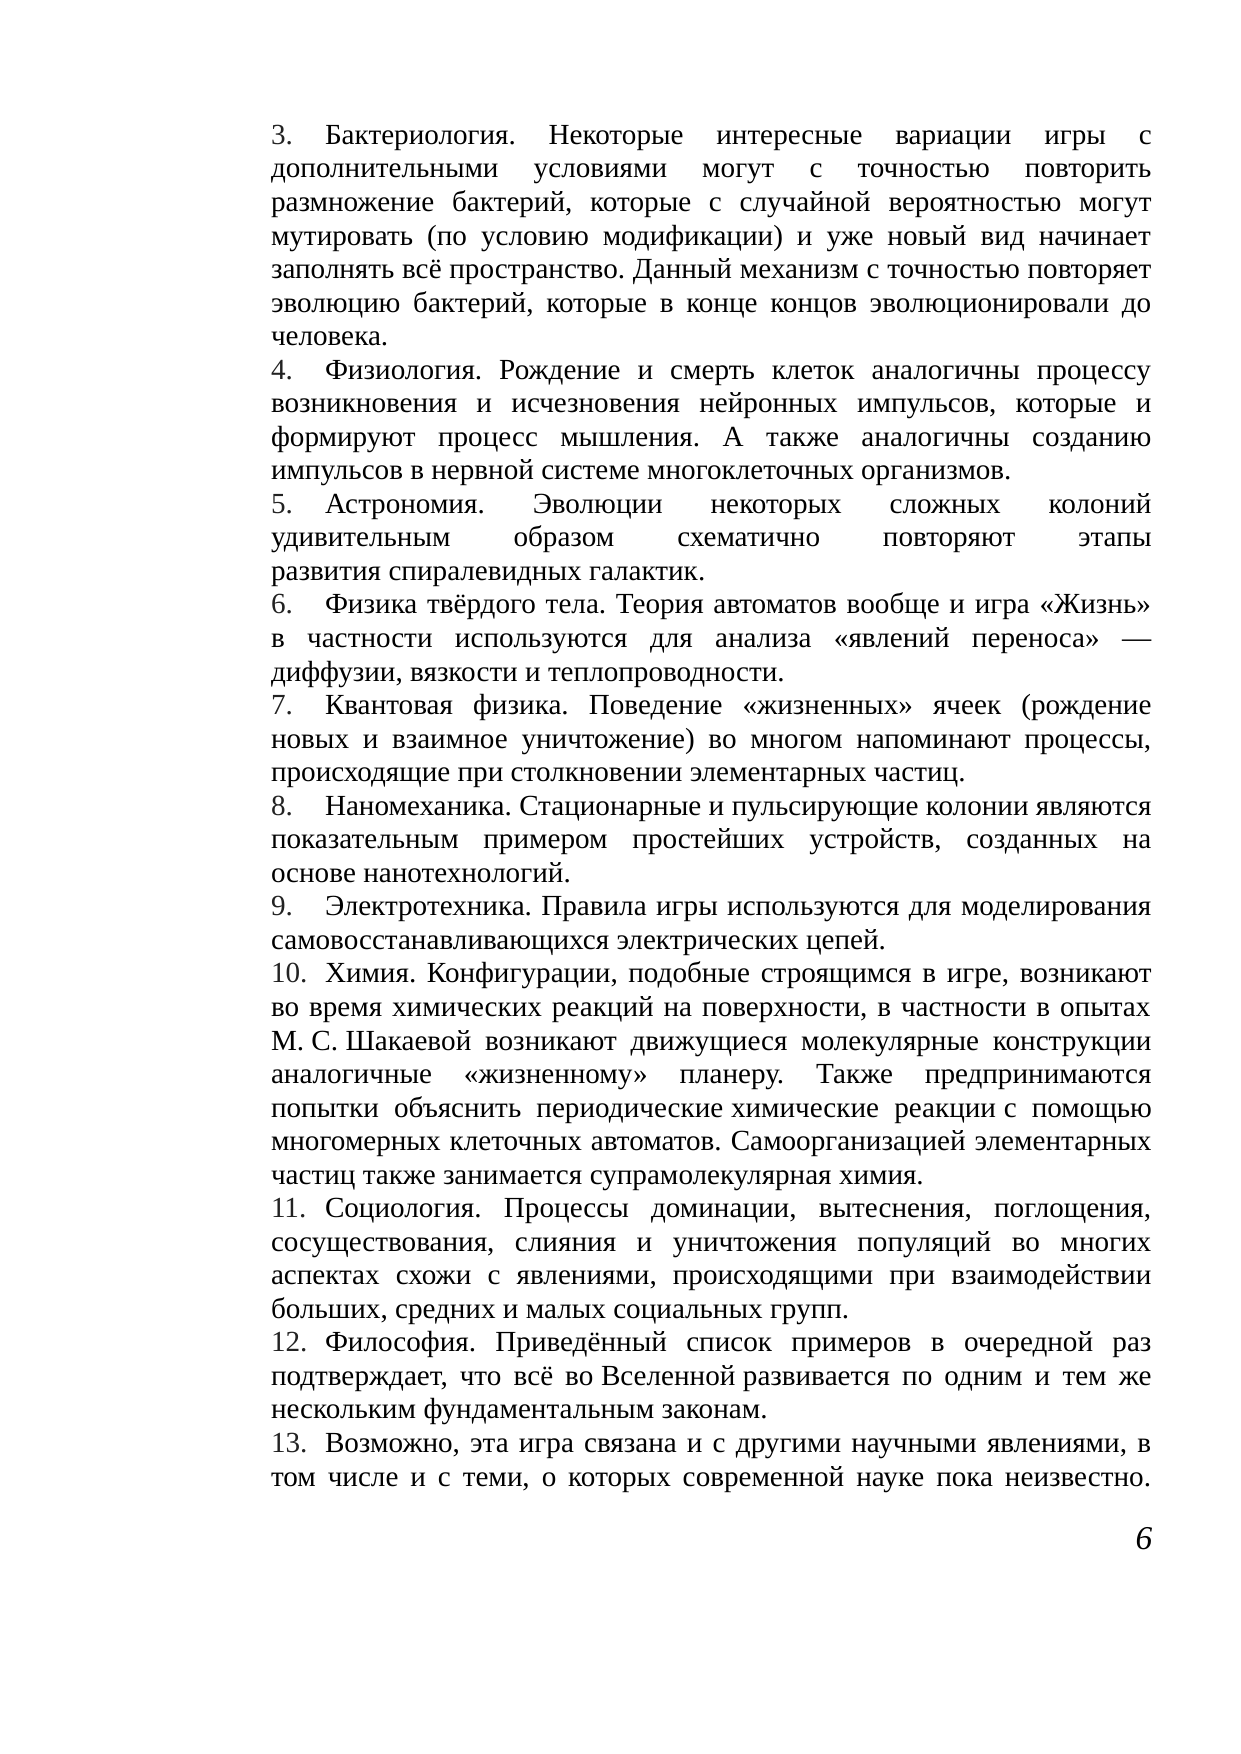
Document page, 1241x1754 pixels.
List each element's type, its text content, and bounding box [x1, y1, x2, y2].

list Бактериология. Некоторые интересные вариации игры с дополнительными условиями могут с точностью повторить размножение бактерий, которые с случайной вероятностью могут мутировать (по условию модификации) и уже новый вид начинает заполнять всё пространство. Данный механизм с точностью повторяет эволюцию бактерий, которые в конце концов эволюционировали до человека. [271, 117, 1152, 352]
list Социология. Процессы доминации, вытеснения, поглощения, сосуществования, слияния и уничтожения популяций во многих аспектах схожи с явлениями, происходящими при взаимодействии больших, средних и малых социальных групп. [271, 1190, 1152, 1324]
list Астрономия. Эволюции некоторых сложных колоний удивительным образом схематично повторяют этапы развития спиралевидных галактик. [271, 486, 1152, 587]
list Электротехника. Правила игры используются для моделирования самовосстанавливающихся электрических цепей. [271, 888, 1152, 956]
list Физика твёрдого тела. Теория автоматов вообще и игра «Жизнь» в частности используются для анализа «явлений переноса» — диффузии, вязкости и теплопроводности. [271, 587, 1152, 687]
list Химия. Конфигурации, подобные строящимся в игре, возникают во время химических реакций на поверхности, в частности в опытах М. С. Шакаевой возникают движущиеся молекулярные конструкции аналогичные «жизненному» планеру. Также предпринимаются попытки объяснить периодические химические реакции с помощью многомерных клеточных автоматов. Самоорганизацией элементарных частиц также занимается супрамолекулярная химия. [271, 956, 1152, 1190]
list Физиология. Рождение и смерть клеток аналогичны процессу возникновения и исчезновения нейронных импульсов, которые и формируют процесс мышления. А также аналогичны созданию импульсов в нервной системе многоклеточных организмов. [271, 352, 1152, 486]
list Возможно, эта игра связана и с другими научными явлениями, в том числе и с теми, о которых современной науке пока неизвестно. [271, 1425, 1152, 1492]
list Квантовая физика. Поведение «жизненных» ячеек (рождение новых и взаимное уничтожение) во многом напоминают процессы, происходящие при столкновении элементарных частиц. [271, 687, 1152, 788]
list Наномеханика. Стационарные и пульсирующие колонии являются показательным примером простейших устройств, созданных на основе нанотехнологий. [271, 788, 1152, 888]
list Философия. Приведённый список примеров в очередной раз подтверждает, что всё во Вселенной развивается по одним и тем же нескольким фундаментальным законам. [271, 1324, 1152, 1425]
